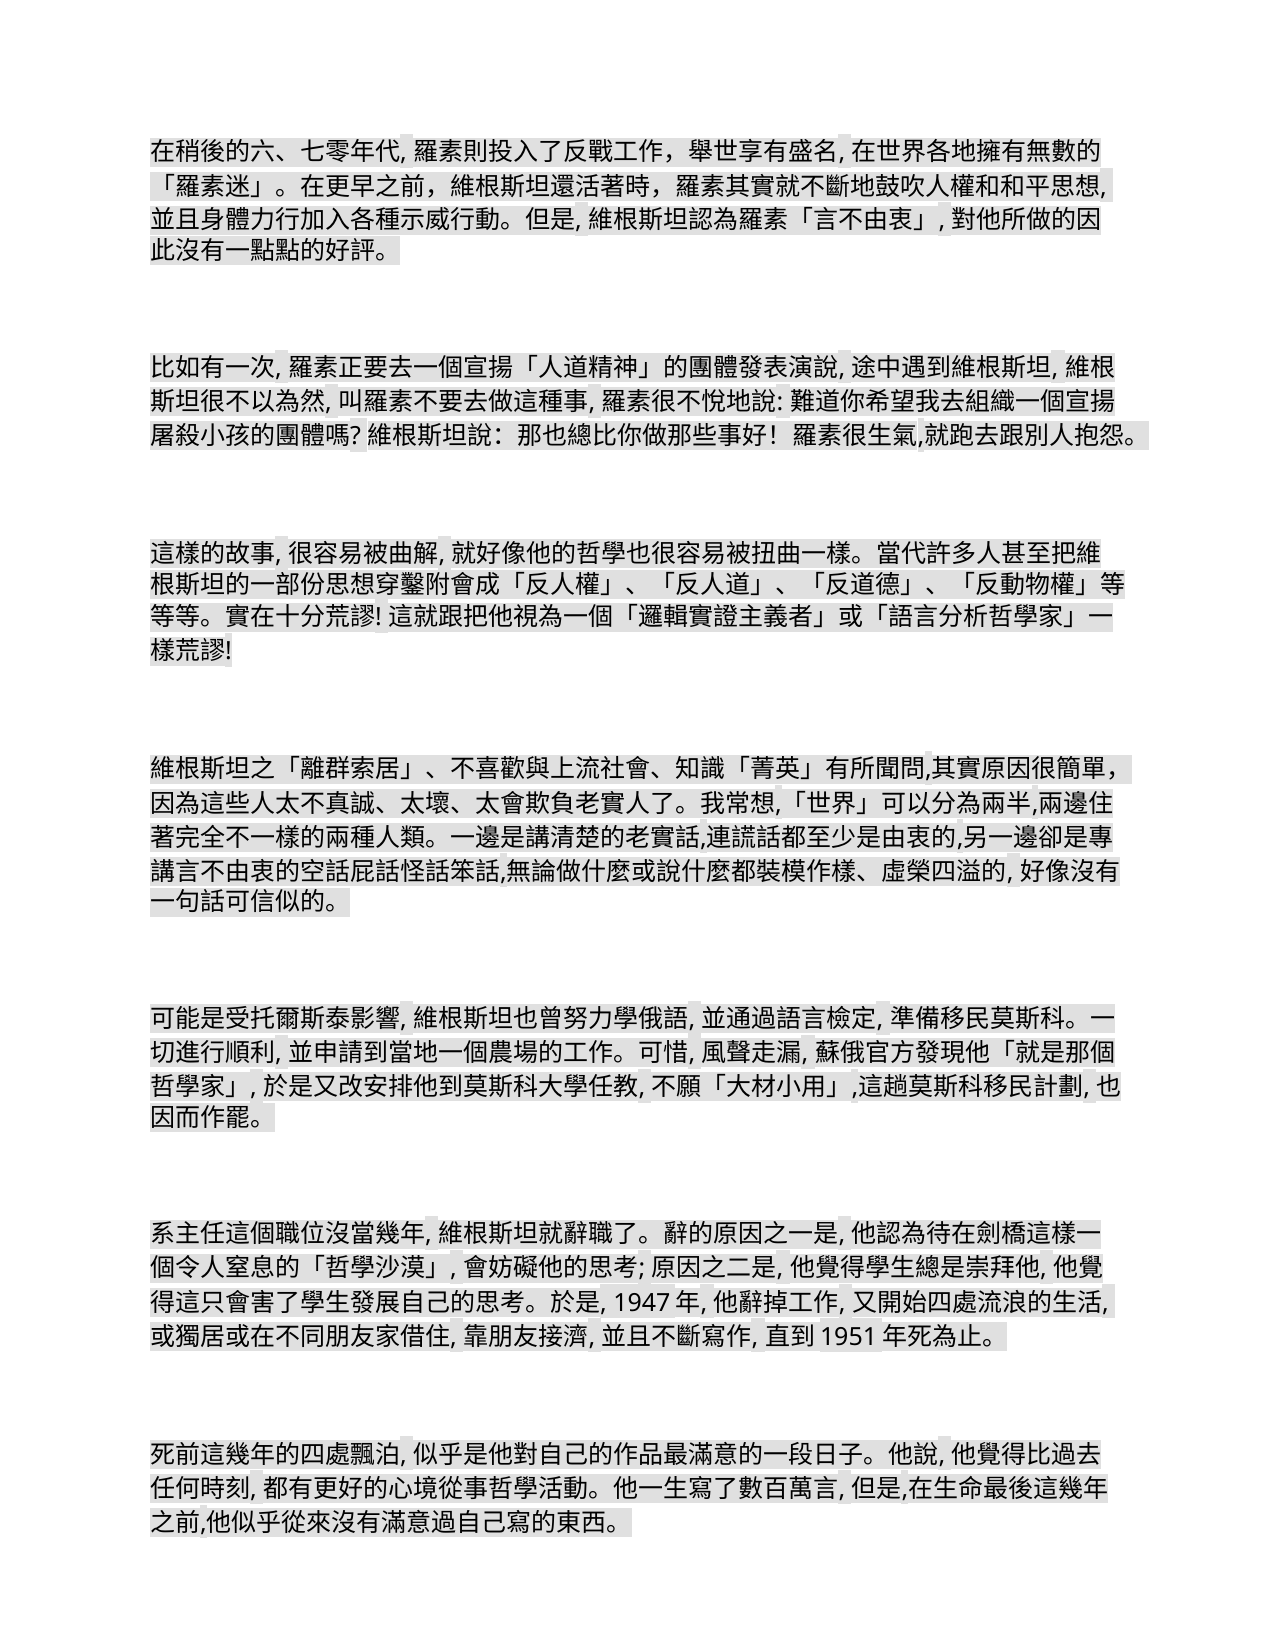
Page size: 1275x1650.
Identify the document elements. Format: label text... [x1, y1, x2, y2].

text 可能是受托爾斯泰影響, 維根斯坦也曾努力學俄語, 並通過語言檢定, 準備移民莫斯科。一切進行順利, 並申請到當地一個農場的工作。可惜, 風聲走漏, 蘇俄官方發現他「就是那個哲學家」, 於是又改安排他到莫斯科大學任教, 不願「大材小用」,這趟莫斯科移民計劃, 也因而作罷。 [150, 1001, 1125, 1132]
text 死前這幾年的四處飄泊, 似乎是他對自己的作品最滿意的一段日子。他說, 他覺得比過去任何時刻, 都有更好的心境從事哲學活動。他一生寫了數百萬言, 但是,在生命最後這幾年之前,他似乎從來沒有滿意過自己寫的東西。 [150, 1436, 1125, 1538]
text 這樣的故事, 很容易被曲解, 就好像他的哲學也很容易被扭曲一樣。當代許多人甚至把維根斯坦的一部份思想穿鑿附會成「反人權」、「反人道」、「反道德」、「反動物權」等等等。實在十分荒謬! 這就跟把他視為一個「邏輯實證主義者」或「語言分析哲學家」一樣荒謬! [150, 536, 1125, 667]
text 系主任這個職位沒當幾年, 維根斯坦就辭職了。辭的原因之一是, 他認為待在劍橋這樣一個令人窒息的「哲學沙漠」, 會妨礙他的思考; 原因之二是, 他覺得學生總是崇拜他, 他覺得這只會害了學生發展自己的思考。於是, 1947年, 他辭掉工作, 又開始四處流浪的生活, 或獨居或在不同朋友家借住, 靠朋友接濟, 並且不斷寫作, 直到1951年死為止。 [150, 1216, 1125, 1352]
text 維根斯坦之「離群索居」、不喜歡與上流社會、知識「菁英」有所聞問,其實原因很簡單，因為這些人太不真誠、太壞、太會欺負老實人了。我常想,「世界」可以分為兩半,兩邊住著完全不一樣的兩種人類。一邊是講清楚的老實話,連謊話都至少是由衷的,另一邊卻是專講言不由衷的空話屁話怪話笨話,無論做什麼或說什麼都裝模作樣、虛榮四溢的, 好像沒有一句話可信似的。 [150, 751, 1125, 917]
text 比如有一次, 羅素正要去一個宣揚「人道精神」的團體發表演說, 途中遇到維根斯坦, 維根斯坦很不以為然, 叫羅素不要去做這種事, 羅素很不悅地說: 難道你希望我去組織一個宣揚屠殺小孩的團體嗎? 維根斯坦說：那也總比你做那些事好！羅素很生氣,就跑去跟別人抱怨。 [150, 349, 1125, 452]
text 在稍後的六、七零年代, 羅素則投入了反戰工作，舉世享有盛名, 在世界各地擁有無數的「羅素迷」。在更早之前，維根斯坦還活著時，羅素其實就不斷地鼓吹人權和和平思想, 並且身體力行加入各種示威行動。但是, 維根斯坦認為羅素「言不由衷」, 對他所做的因此沒有一點點的好評。 [150, 134, 1125, 265]
